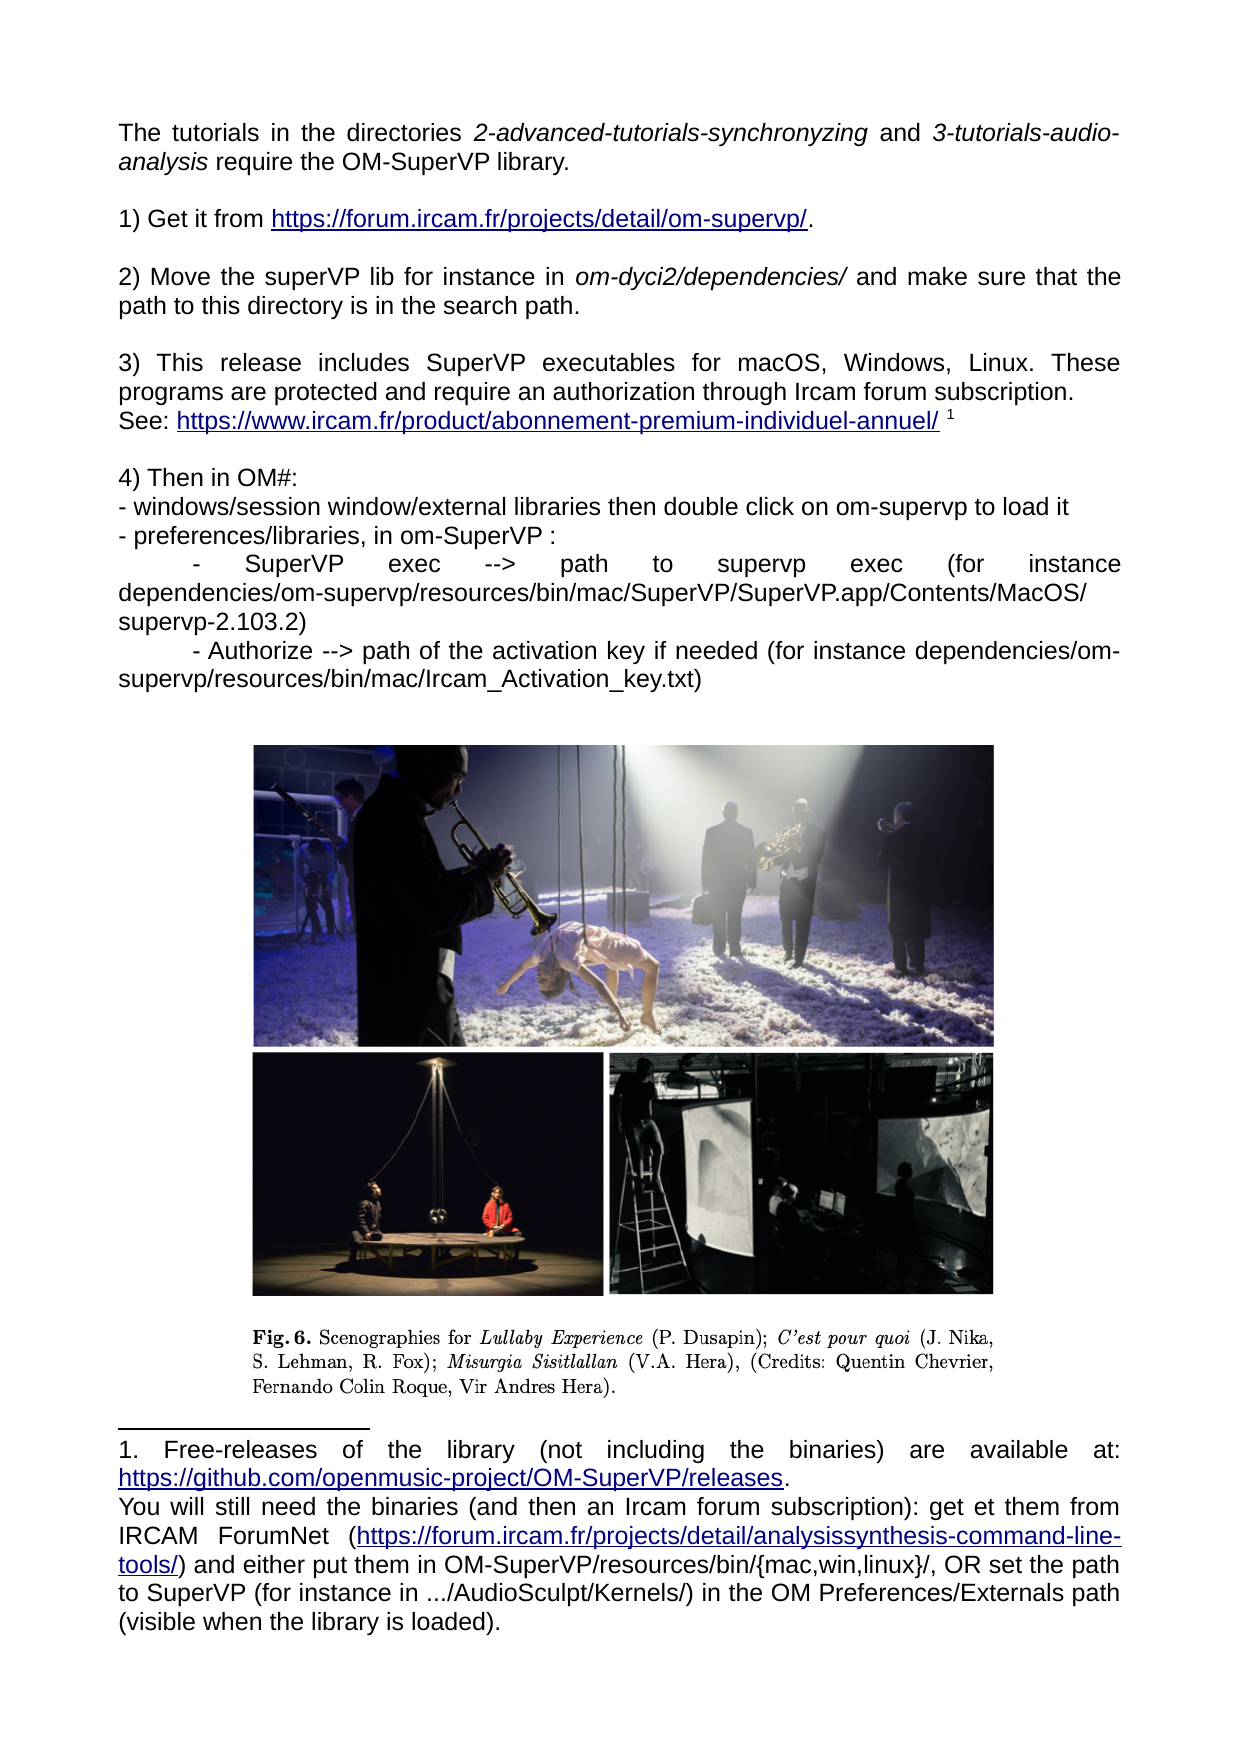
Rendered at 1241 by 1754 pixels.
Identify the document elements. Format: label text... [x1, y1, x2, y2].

text - preferences/libraries, in om-SuperVP : [118, 521, 1122, 549]
text 4) Then in OM#: [118, 463, 1122, 492]
text - Authorize --> path of the activation key if needed (for instance dependencies/om-supervp/resources/bin/mac/Ircam_Activation_key.txt) [118, 636, 1122, 693]
text 3) This release includes SuperVP executables for macOS, Windows, Linux. These programs are protected and require an authorization through Ircam forum subscription. [118, 348, 1122, 406]
text 1) Get it from https://forum.ircam.fr/projects/detail/om-supervp/. [118, 204, 1122, 233]
text . Free-releases of the library (not including the binaries) are available at: https://github.com/openmusic-project/OM-SuperVP/releases. [118, 1434, 1122, 1492]
text The tutorials in the directories 2-advanced-tutorials-synchronyzing and 3-tutorials-audio-analysis require the OM-SuperVP library. [118, 118, 1122, 176]
text You will still need the binaries (and then an Ircam forum subscription): get et them from IRCAM ForumNet (https://forum.ircam.fr/projects/detail/analysissynthesis-command-line-tools/) and either put them in OM-SuperVP/resources/bin/{mac,win,linux}/, OR set the path to SuperVP (for instance in .../AudioSculpt/Kernels/) in the OM Preferences/Externals path (visible when the library is loaded). [118, 1492, 1122, 1636]
text See: https://www.ircam.fr/product/abonnement-premium-individuel-annuel/ [118, 406, 1122, 434]
picture [234, 740, 1006, 1405]
text 2) Move the superVP lib for instance in om-dyci2/dependencies/ and make sure that the path to this directory is in the search path. [118, 262, 1122, 319]
text - windows/session window/external libraries then double click on om-supervp to load it [118, 492, 1122, 521]
text - SuperVP exec --> path to supervp exec (for instance dependencies/om-supervp/resources/bin/mac/SuperVP/SuperVP.app/Contents/MacOS/supervp-2.103.2) [118, 549, 1122, 636]
